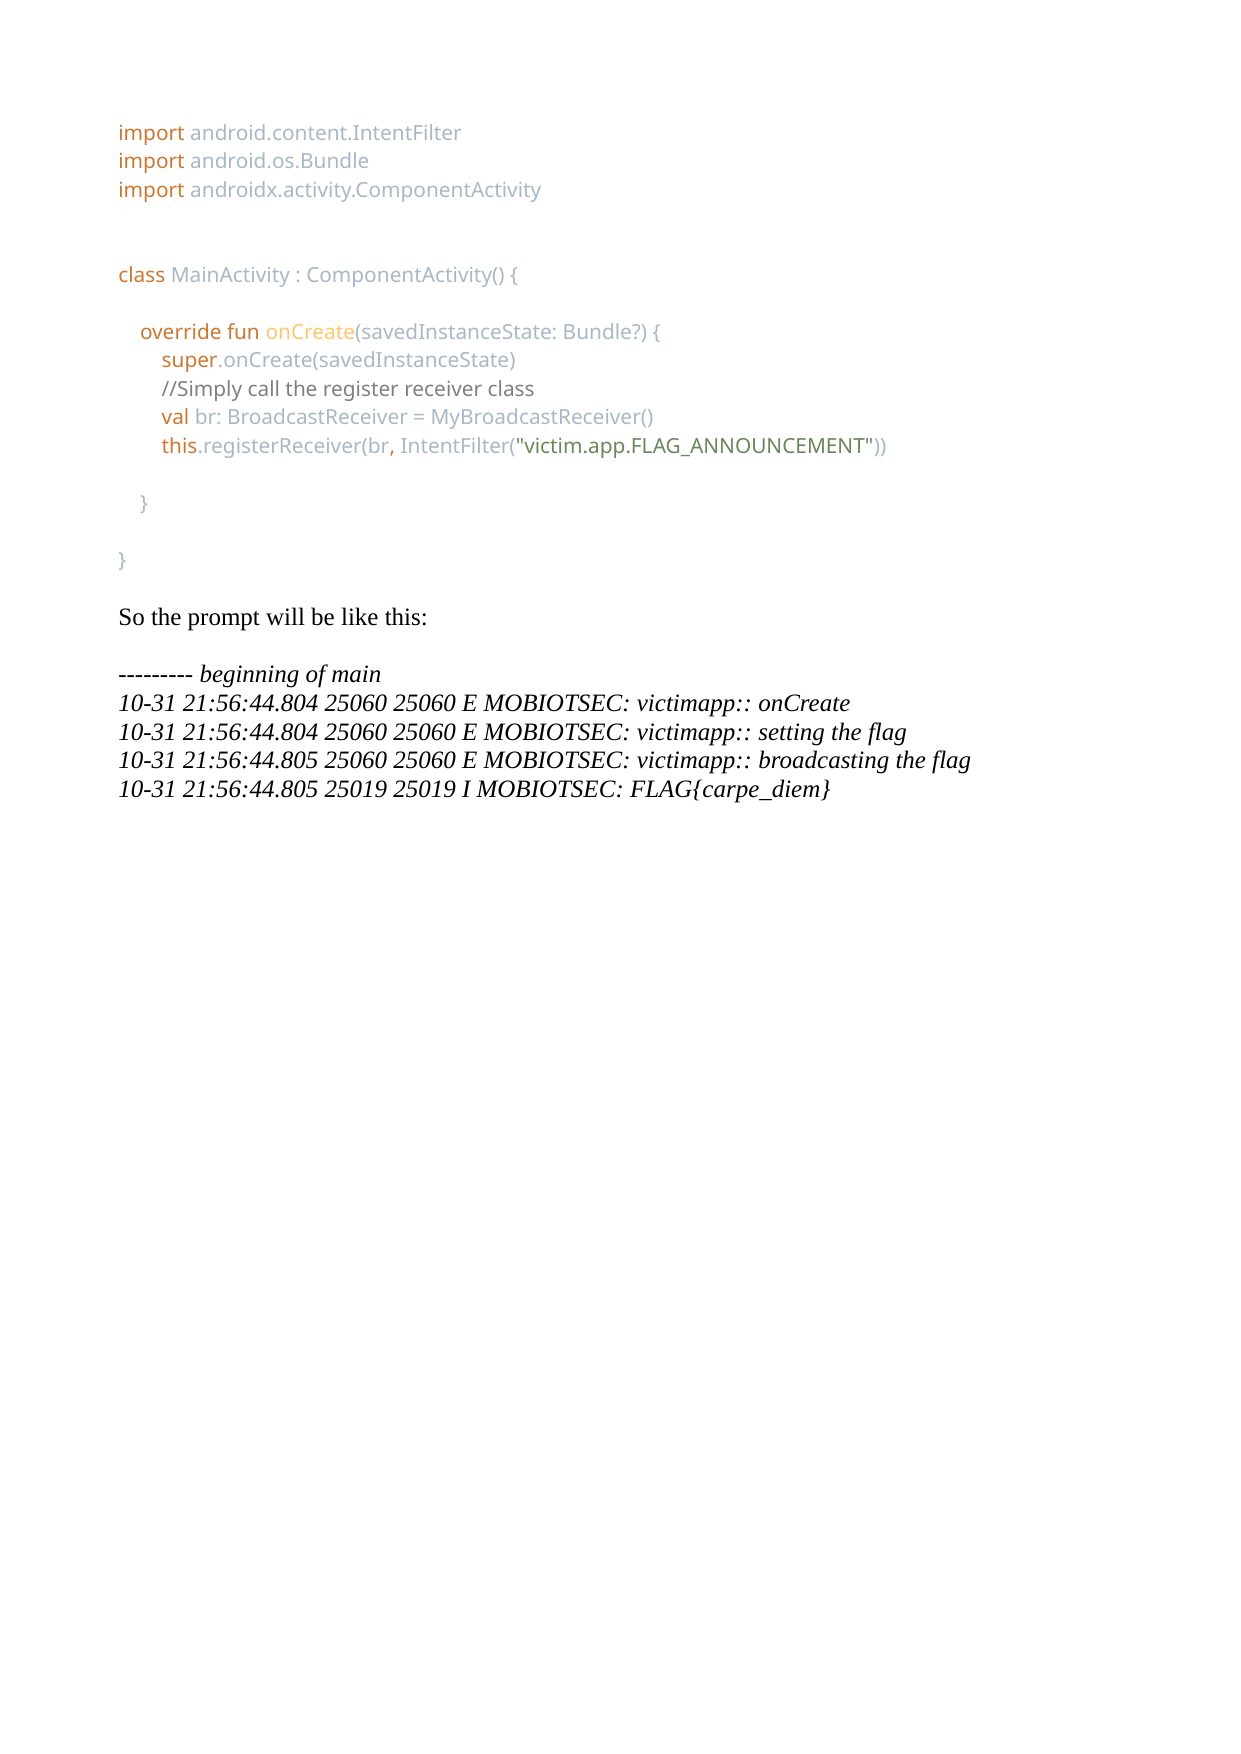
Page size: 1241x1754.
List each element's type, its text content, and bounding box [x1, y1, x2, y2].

text 10-31 21:56:44.805 25060 25060 E MOBIOTSEC: victimapp:: broadcasting the flag [118, 746, 1122, 774]
text 10-31 21:56:44.805 25019 25019 I MOBIOTSEC: FLAG{carpe_diem} [118, 774, 1122, 803]
text 10-31 21:56:44.804 25060 25060 E MOBIOTSEC: victimapp:: onCreate [118, 688, 1122, 717]
text import android.content.IntentFilter import android.os.Bundle import androidx.activity.ComponentActivity class MainActivity : ComponentActivity() { override fun onCreate(savedInstanceState: Bundle?) { super.onCreate(savedInstanceState) //Simply call the register receiver class val br: BroadcastReceiver = MyBroadcastReceiver() this.registerReceiver(br, IntentFilter("victim.app.FLAG_ANNOUNCEMENT")) } } [118, 118, 1122, 602]
text 10-31 21:56:44.804 25060 25060 E MOBIOTSEC: victimapp:: setting the flag [118, 717, 1122, 746]
text So the prompt will be like this: --------- beginning of main [118, 602, 1122, 688]
